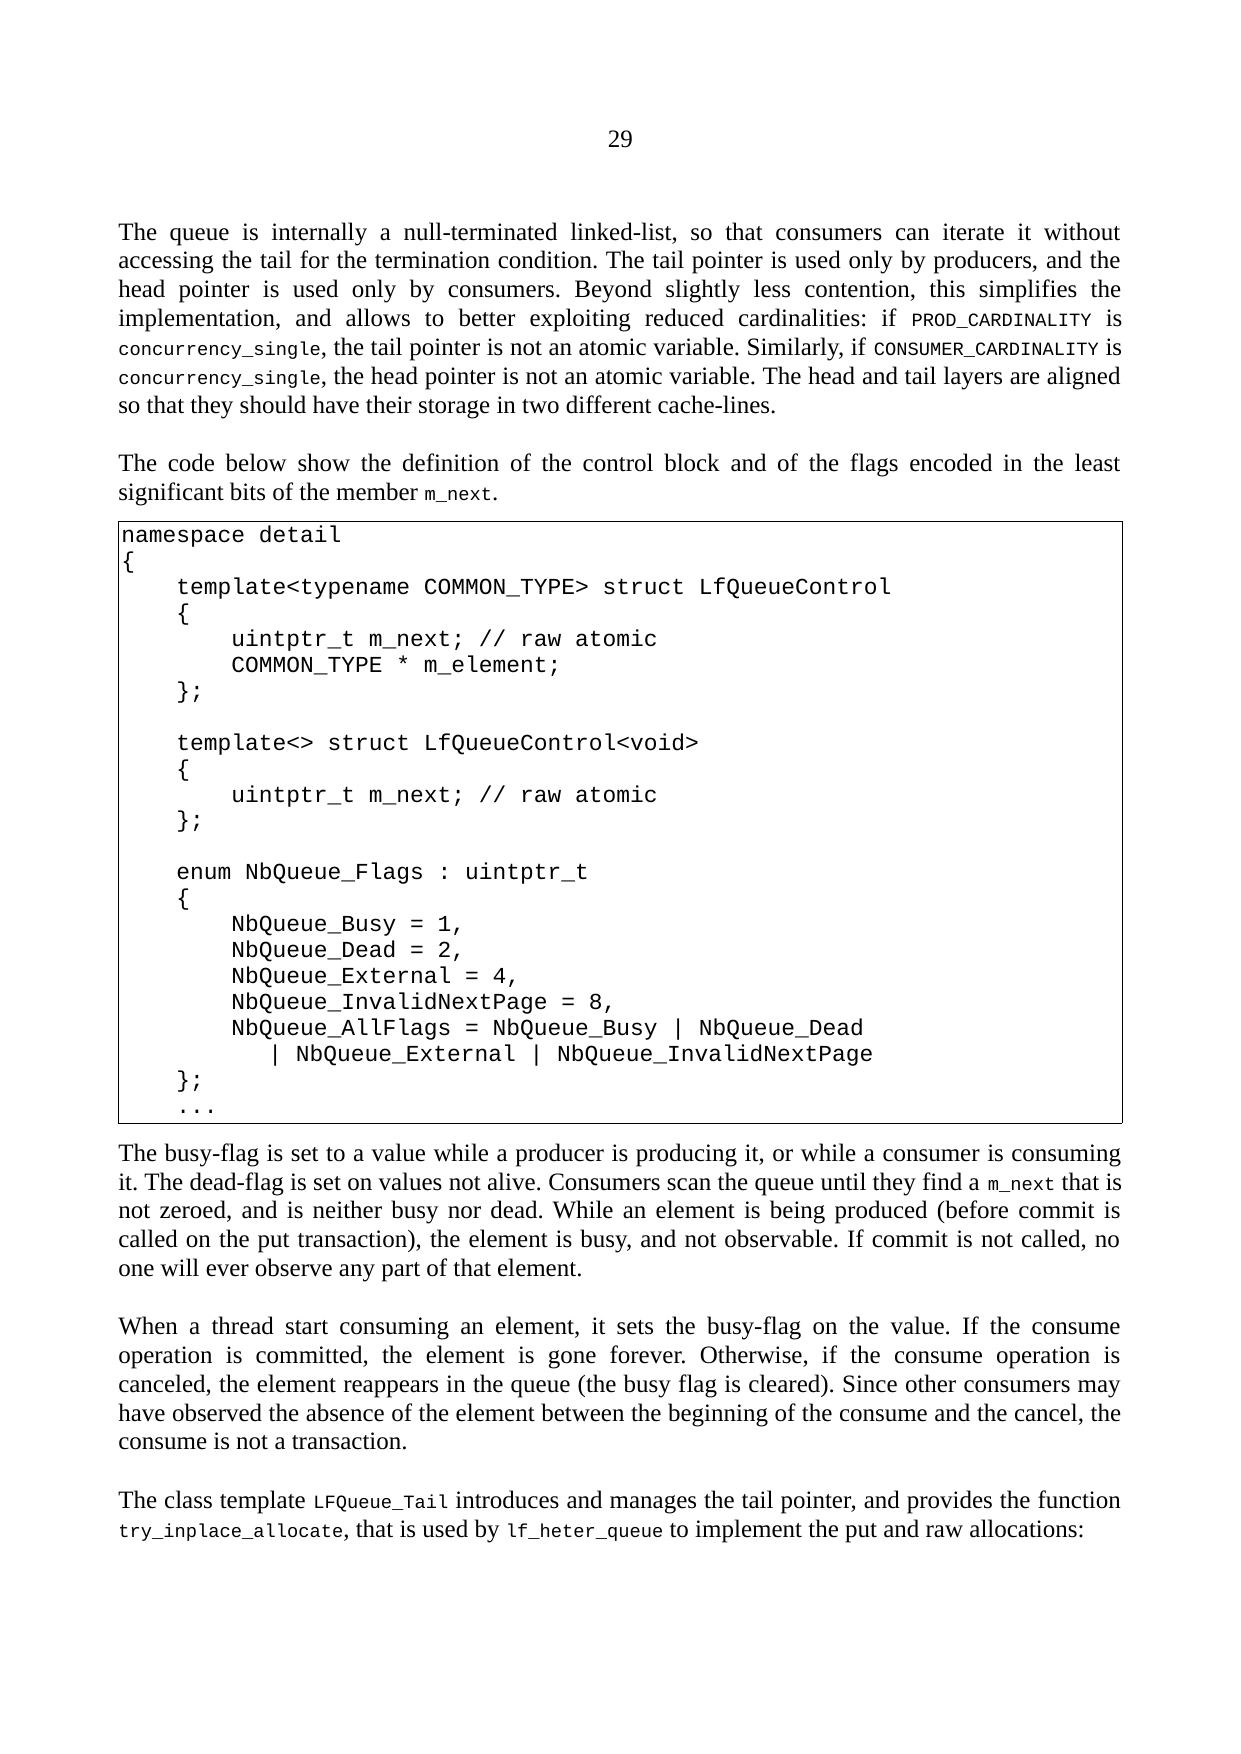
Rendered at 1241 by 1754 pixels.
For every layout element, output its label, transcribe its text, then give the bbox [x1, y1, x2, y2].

text enum NbQueue_Flags : uintptr_t [119, 858, 1122, 884]
text NbQueue_InvalidNextPage = 8, [119, 987, 1122, 1013]
text The busy-flag is set to a value while a producer is producing it, or while a consumer is consuming it. The dead-flag is set on values not alive. Consumers scan the queue until they find a m_next that is not zeroed, and is neither busy nor dead. While an element is being produced (before commit is called on the put transaction), the element is busy, and not observable. If commit is not called, no one will ever observe any part of that element. [118, 1138, 1122, 1282]
text template<typename COMMON_TYPE> struct LfQueueControl [119, 572, 1122, 598]
text When a thread start consuming an element, it sets the busy-flag on the value. If the consume operation is committed, the element is gone forever. Otherwise, if the consume operation is canceled, the element reappears in the queue (the busy flag is cleared). Since other consumers may have observed the absence of the element between the beginning of the consume and the cancel, the consume is not a transaction. [118, 1311, 1122, 1455]
text { [119, 754, 1122, 780]
text NbQueue_Dead = 2, [119, 936, 1122, 961]
text The queue is internally a null-terminated linked-list, so that consumers can iterate it without accessing the tail for the termination condition. The tail pointer is used only by producers, and the head pointer is used only by consumers. Beyond slightly less contention, this simplifies the implementation, and allows to better exploiting reduced cardinalities: if PROD_CARDINALITY is concurrency_single, the tail pointer is not an atomic variable. Similarly, if CONSUMER_CARDINALITY is concurrency_single, the head pointer is not an atomic variable. The head and tail layers are aligned so that they should have their storage in two different cache-lines. [118, 217, 1122, 418]
text { [119, 546, 1122, 572]
text NbQueue_AllFlags = NbQueue_Busy | NbQueue_Dead [119, 1013, 1122, 1039]
text uintptr_t m_next; // raw atomic [119, 624, 1122, 650]
text }; [119, 1065, 1122, 1091]
text uintptr_t m_next; // raw atomic [119, 780, 1122, 806]
text NbQueue_External = 4, [119, 961, 1122, 987]
text namespace detail [119, 522, 1122, 546]
text { [119, 598, 1122, 624]
text | NbQueue_External | NbQueue_InvalidNextPage [119, 1039, 1122, 1065]
text template<> struct LfQueueControl<void> [119, 728, 1122, 754]
text The code below show the definition of the control block and of the flags encoded in the least significant bits of the member m_next. [118, 448, 1122, 506]
text NbQueue_Busy = 1, [119, 909, 1122, 936]
text }; [119, 676, 1122, 705]
text { [119, 884, 1122, 909]
text }; [119, 806, 1122, 835]
text ... [119, 1091, 1122, 1123]
text COMMON_TYPE * m_element; [119, 650, 1122, 676]
text The class template LFQueue_Tail introduces and manages the tail pointer, and provides the function try_inplace_allocate, that is used by lf_heter_queue to implement the put and raw allocations: [118, 1485, 1122, 1543]
